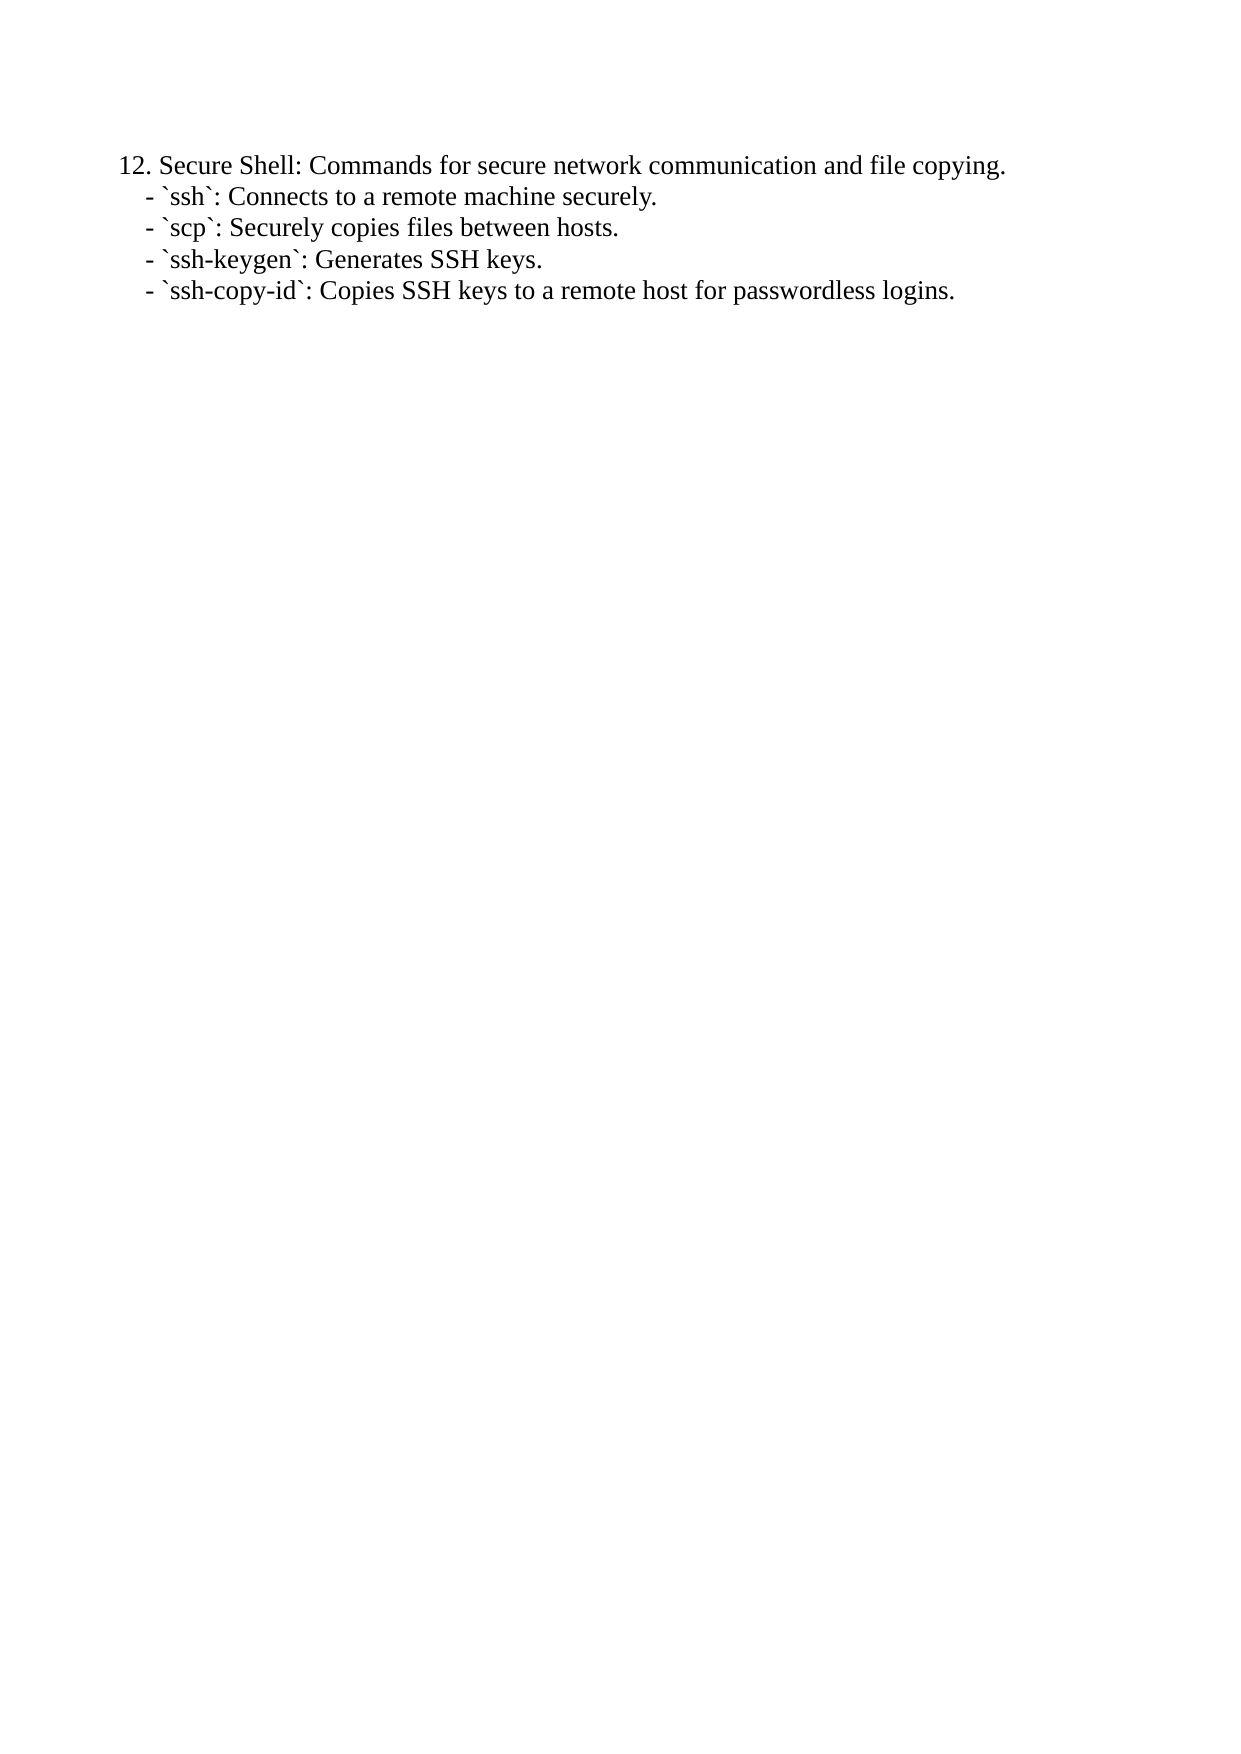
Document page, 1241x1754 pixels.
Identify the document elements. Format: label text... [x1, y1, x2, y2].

text - `ssh-copy-id`: Copies SSH keys to a remote host for passwordless logins. [118, 274, 1122, 305]
text - `scp`: Securely copies files between hosts. [118, 212, 1122, 243]
text - `ssh-keygen`: Generates SSH keys. [118, 243, 1122, 274]
text 12. Secure Shell: Commands for secure network communication and file copying. [118, 149, 1122, 180]
text - `ssh`: Connects to a remote machine securely. [118, 180, 1122, 212]
